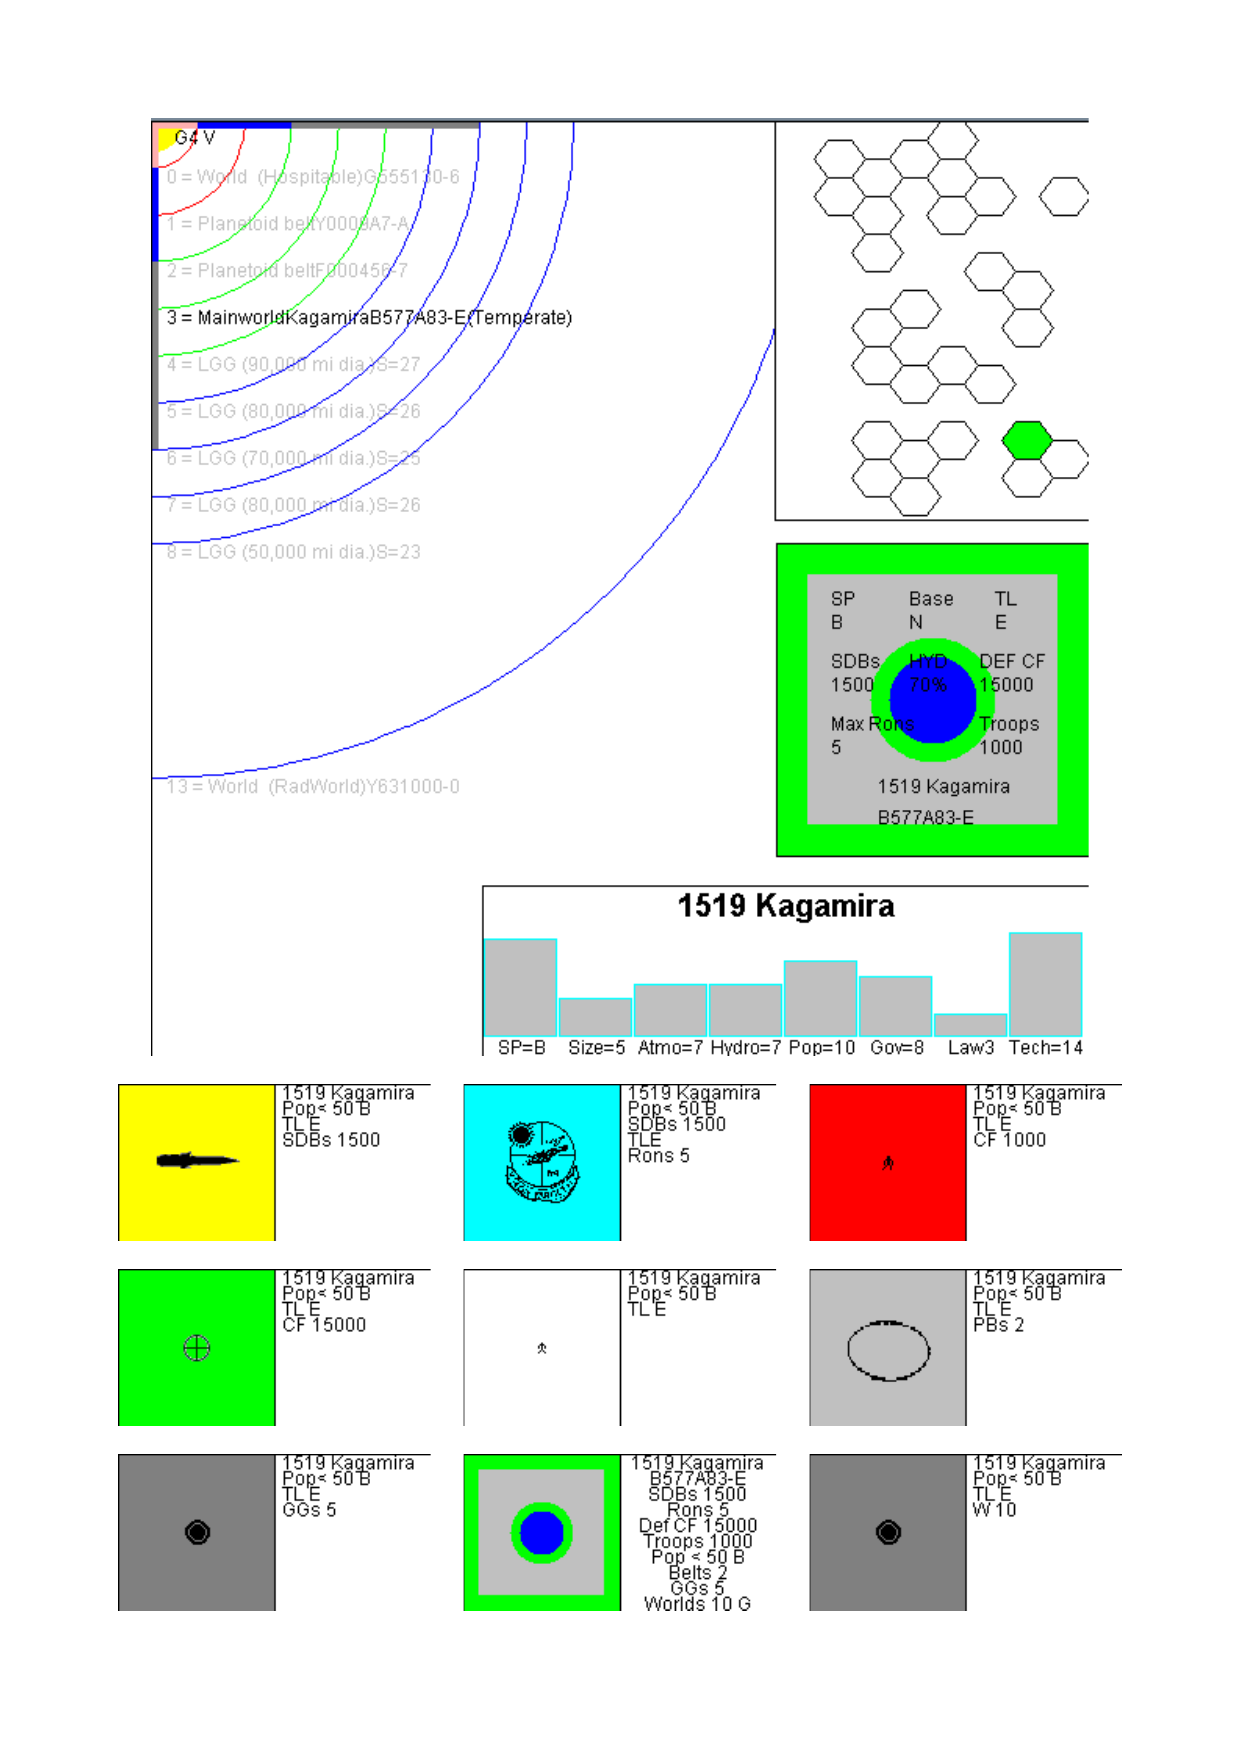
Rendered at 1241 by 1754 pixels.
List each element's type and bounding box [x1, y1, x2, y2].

picture [463, 1269, 777, 1426]
picture [151, 118, 1089, 1056]
picture [809, 1084, 1122, 1241]
picture [118, 1269, 431, 1426]
picture [809, 1269, 1122, 1426]
picture [809, 1454, 1122, 1611]
picture [463, 1084, 777, 1241]
picture [118, 1084, 431, 1241]
picture [118, 1454, 431, 1611]
picture [463, 1454, 777, 1611]
